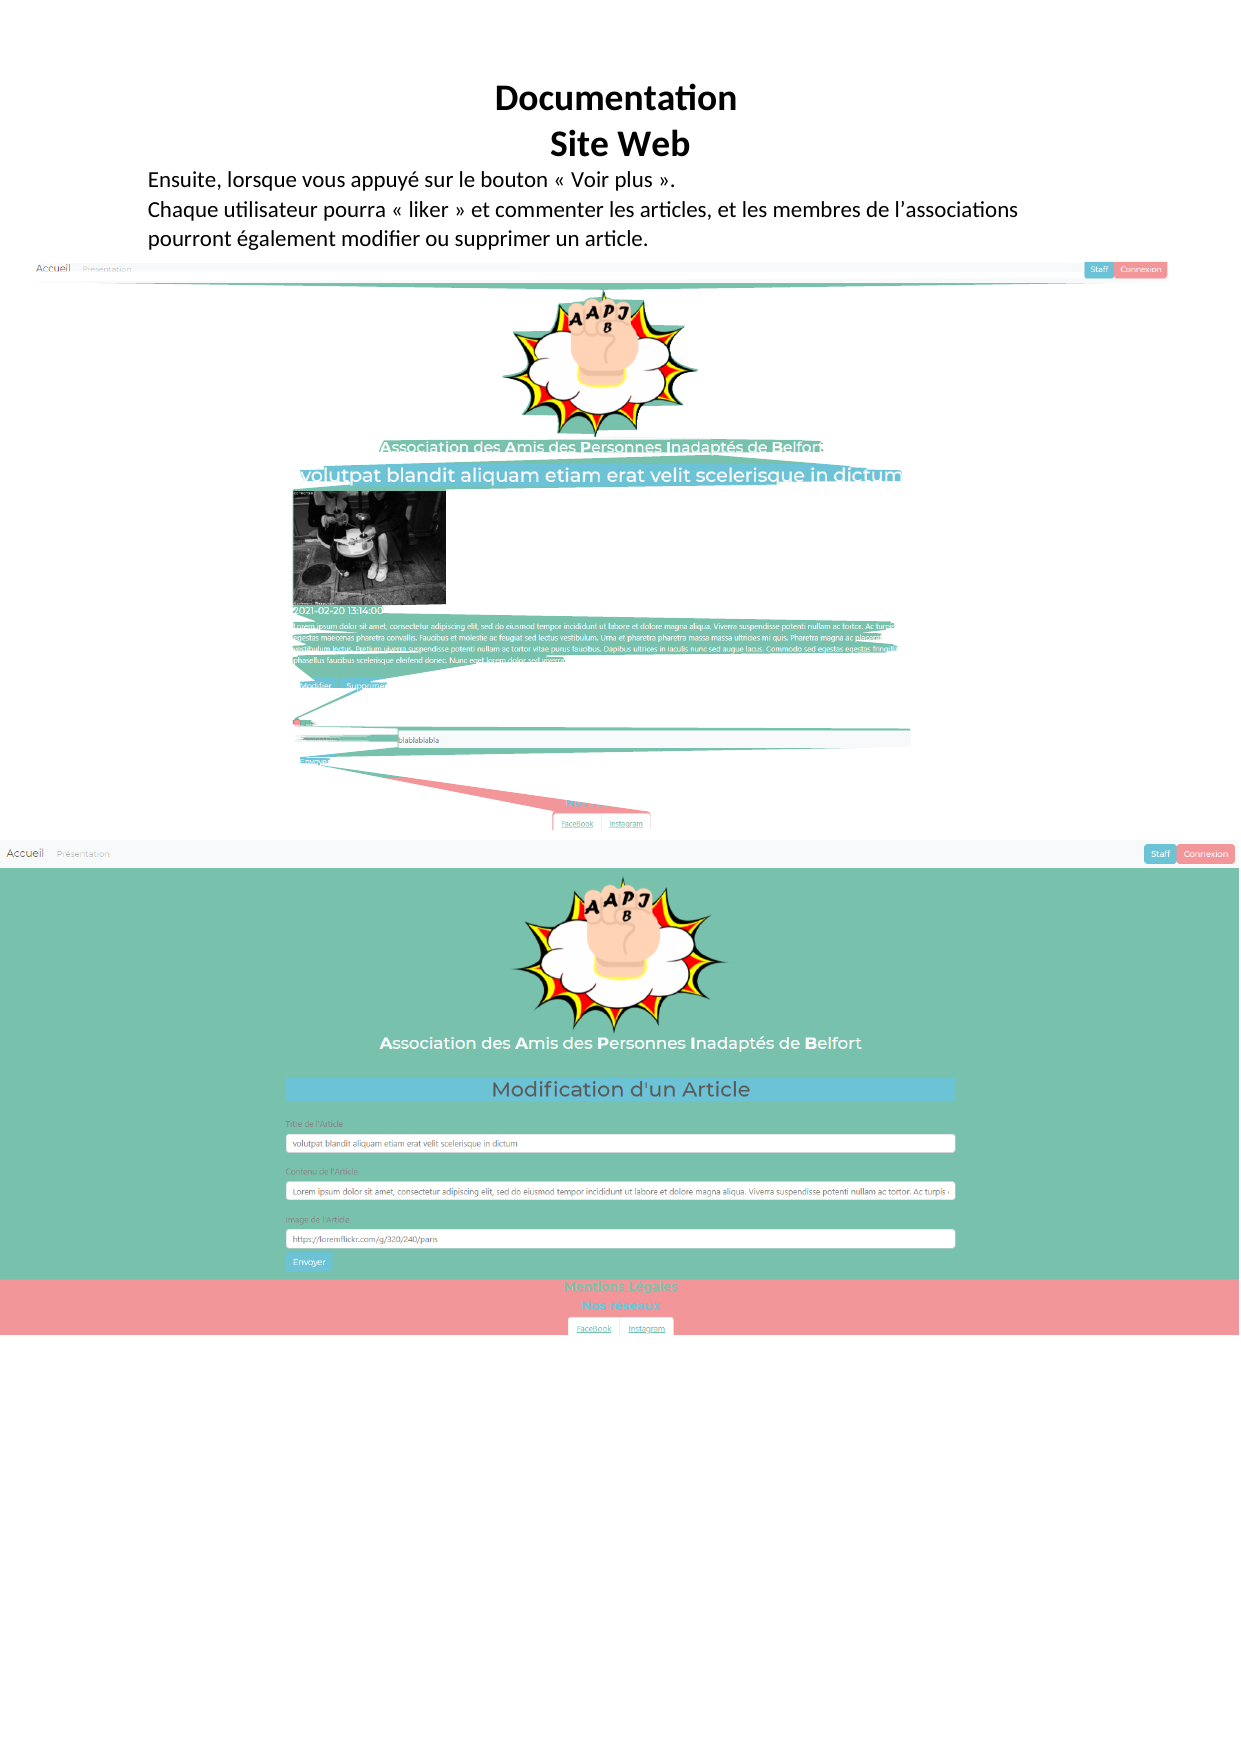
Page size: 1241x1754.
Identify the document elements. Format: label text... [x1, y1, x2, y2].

text Ensuite, lorsque vous appuyé sur le bouton « Voir plus ». Chaque utilisateur pourra « liker » et commenter les articles, et les membres de l’associations pourront également modifier ou supprimer un article. [148, 165, 1093, 252]
